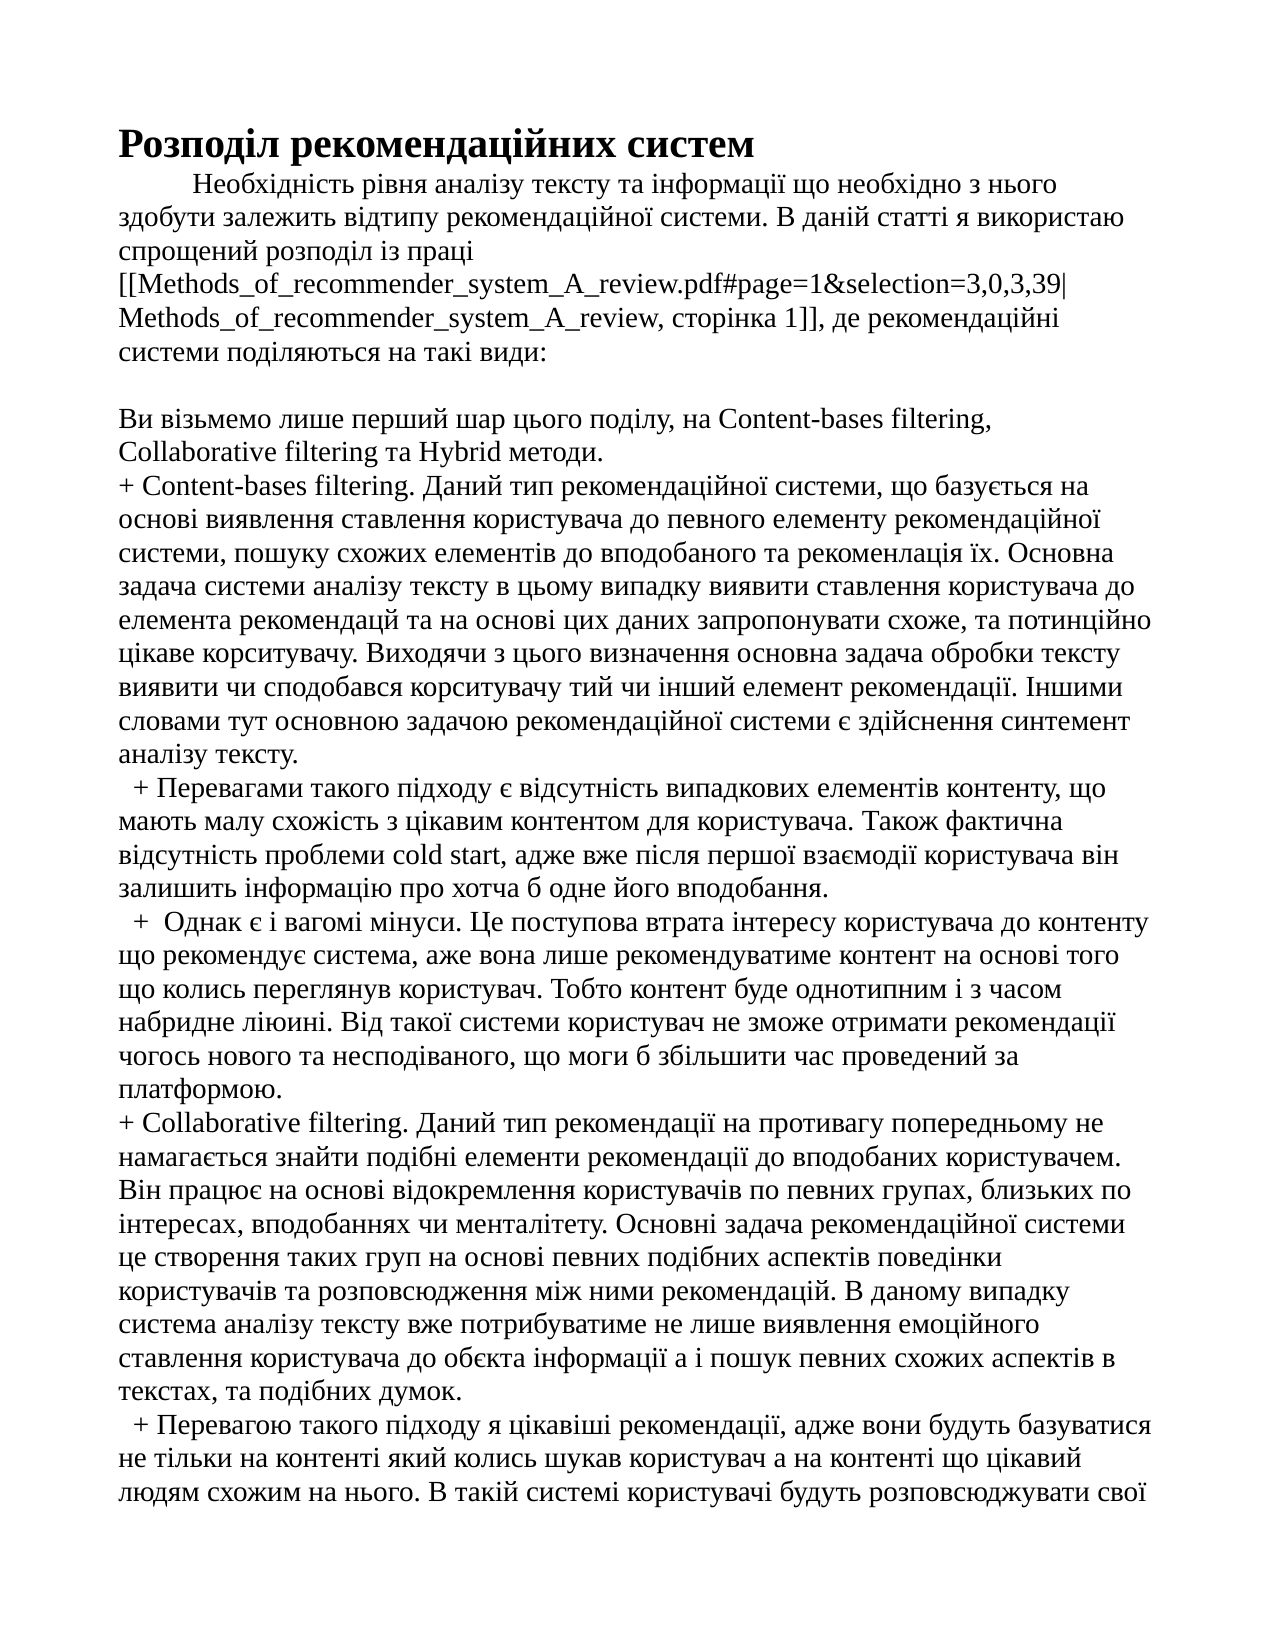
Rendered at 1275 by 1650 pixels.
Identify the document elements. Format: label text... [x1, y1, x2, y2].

text + Однак є і вагомі мінуси. Це поступова втрата інтересу користувача до контенту що рекомендує система, аже вона лише рекомендуватиме контент на основі того що колись переглянув користувач. Тобто контент буде однотипним і з часом набридне ліюині. Від такої системи користувач не зможе отримати рекомендації чогось нового та несподіваного, що моги б збільшити час проведений за платформою. [118, 904, 1157, 1105]
text Ви візьмемо лише перший шар цього поділу, на Content-bases filtering, Collaborative filtering та Hybrid методи. [118, 401, 1157, 468]
text + Перевагою такого підходу я цікавіші рекомендації, адже вони будуть базуватися не тільки на контенті який колись шукав користувач а на контенті що цікавий людям схожим на нього. В такій системі користувачі будуть розповсюджувати свої [118, 1407, 1157, 1508]
text + Collaborative filtering. Даний тип рекомендації на противагу попередньому не намагається знайти подібні елементи рекомендації до вподобаних користувачем. Він працює на основі відокремлення користувачів по певних групах, близьких по інтересах, вподобаннях чи менталітету. Основні задача рекомендаційної системи це створення таких груп на основі певних подібних аспектів поведінки користувачів та розповсюдження між ними рекомендацій. В даному випадку система аналізу тексту вже потрибуватиме не лише виявлення емоційного ставлення користувача до обєкта інформації а і пошук певних схожих аспектів в текстах, та подібних думок. [118, 1105, 1157, 1407]
text Розподіл рекомендаційних систем [118, 118, 1157, 166]
text + Content-bases filtering. Даний тип рекомендаційної системи, що базується на основі виявлення ставлення користувача до певного елементу рекомендаційної системи, пошуку схожих елементів до вподобаного та рекоменлація їх. Основна задача системи аналізу тексту в цьому випадку виявити ставлення користувача до елемента рекомендацй та на основі цих даних запропонувати схоже, та потинційно цікаве корситувачу. Виходячи з цього визначення основна задача обробки тексту виявити чи сподобався корситувачу тий чи інший елемент рекомендації. Іншими словами тут основною задачою рекомендаційної системи є здійснення синтемент аналізу тексту. [118, 468, 1157, 770]
text Необхідність рівня аналізу тексту та інформації що необхідно з нього здобути залежить відтипу рекомендаційної системи. В даній статті я використаю спрощений розподіл із праці [[Methods_of_recommender_system_A_review.pdf#page=1&selection=3,0,3,39|Methods_of_recommender_system_A_review, сторінка 1]], де рекомендаційні системи поділяються на такі види: [118, 166, 1157, 367]
text + Перевагами такого підходу є відсутність випадкових елементів контенту, що мають малу схожість з цікавим контентом для користувача. Також фактична відсутність проблеми cold start, адже вже після першої взаємодії користувача він залишить інформацію про хотча б одне його вподобання. [118, 770, 1157, 904]
